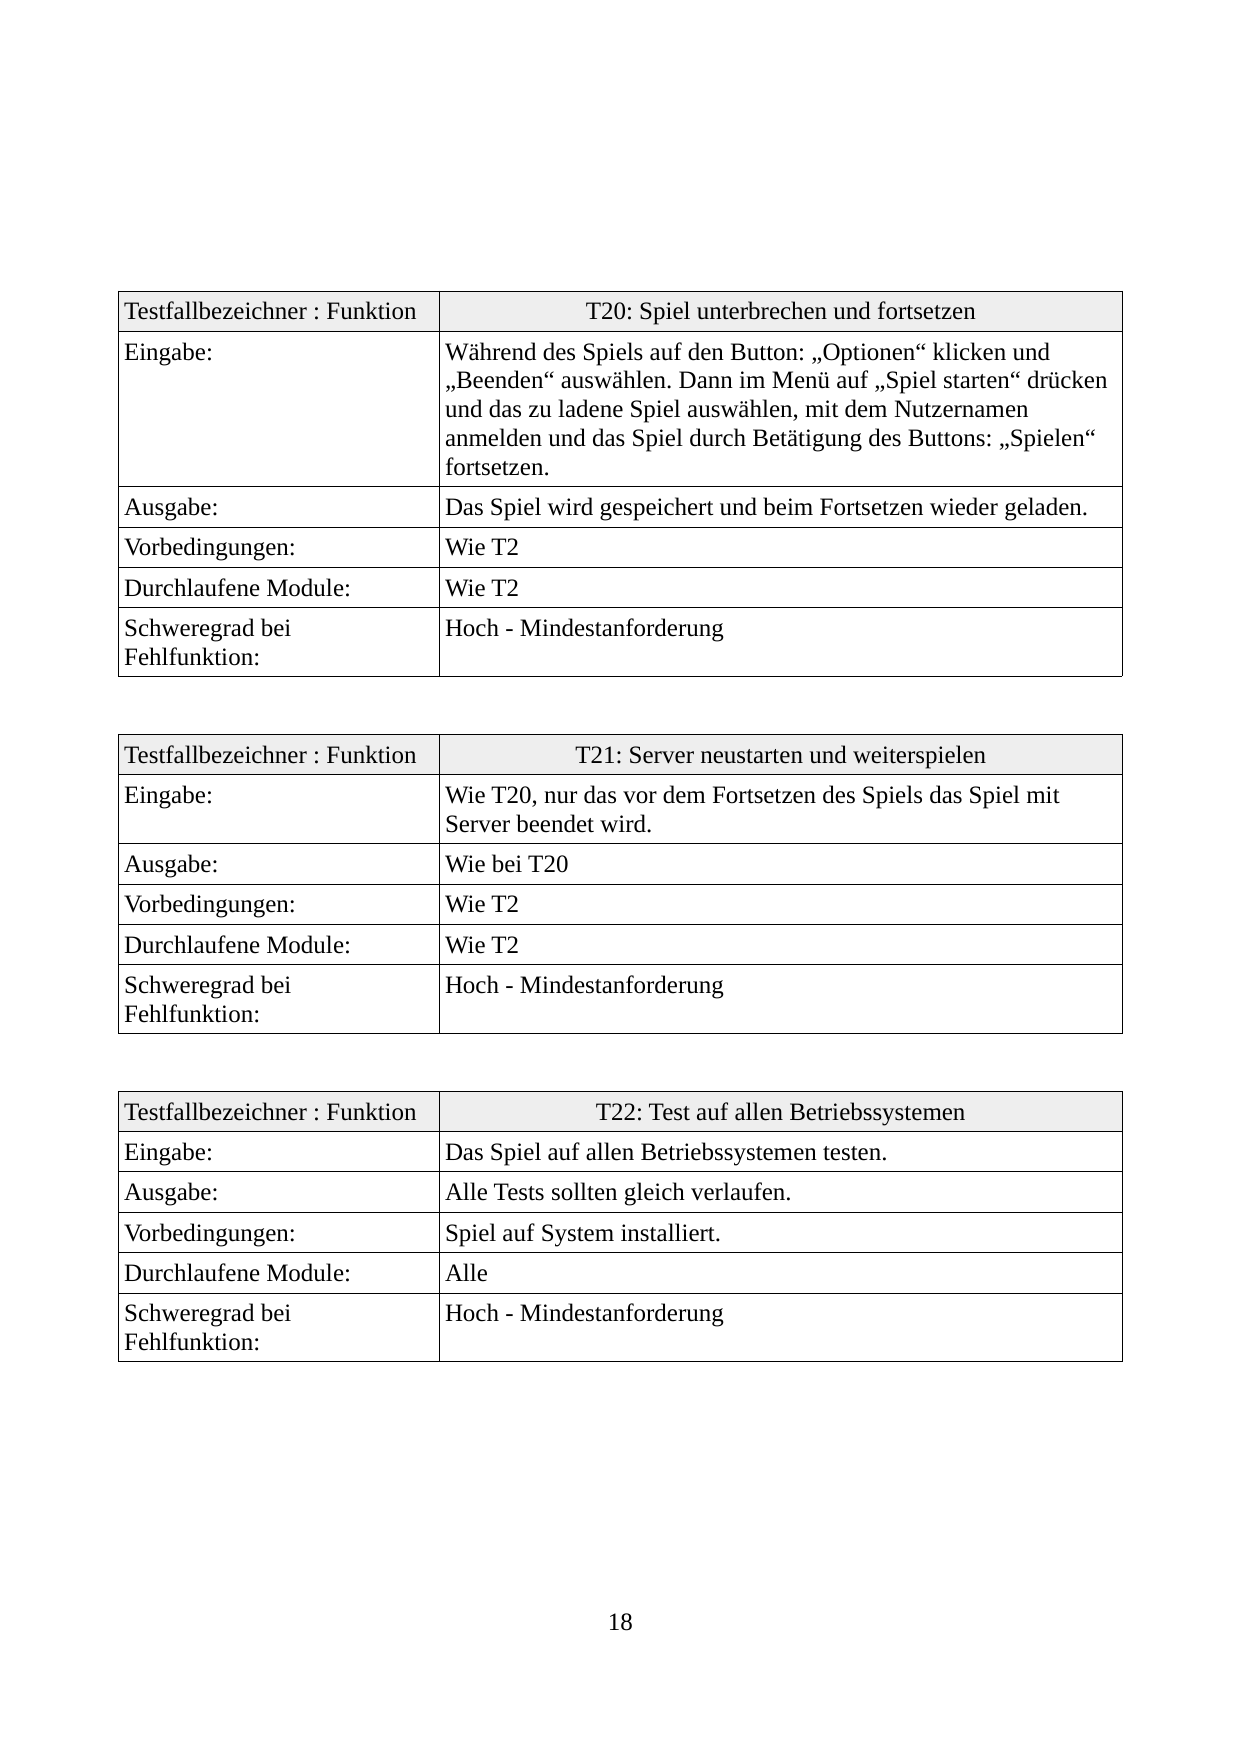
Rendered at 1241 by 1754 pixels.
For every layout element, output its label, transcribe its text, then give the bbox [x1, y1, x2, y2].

table_cell Schweregrad bei Fehlfunktion: [119, 965, 439, 1033]
table_cell Schweregrad bei Fehlfunktion: [119, 1294, 439, 1361]
table_cell Vorbedingungen: [119, 528, 439, 567]
table_cell Wie bei T20 [440, 844, 1122, 883]
table_cell Hoch - Mindestanforderung [440, 608, 1122, 676]
table_header Testfallbezeichner : Funktion [119, 292, 439, 331]
table_cell Das Spiel wird gespeichert und beim Fortsetzen wieder geladen. [440, 487, 1122, 527]
table_cell Ausgabe: [119, 844, 439, 883]
table_header T22: Test auf allen Betriebssystemen [440, 1092, 1122, 1131]
table_cell Durchlaufene Module: [119, 568, 439, 607]
table_cell Spiel auf System installiert. [440, 1213, 1122, 1252]
table_cell Wie T20, nur das vor dem Fortsetzen des Spiels das Spiel mit Server beendet wird. [440, 775, 1122, 843]
table_cell Das Spiel auf allen Betriebssystemen testen. [440, 1132, 1122, 1171]
table_cell Ausgabe: [119, 487, 439, 527]
table_cell Eingabe: [119, 332, 439, 486]
table_cell Vorbedingungen: [119, 885, 439, 924]
table_cell Wie T2 [440, 925, 1122, 964]
table_cell Wie T2 [440, 568, 1122, 607]
table_cell Ausgabe: [119, 1172, 439, 1212]
table_cell Während des Spiels auf den Button: „Optionen“ klicken und „Beenden“ auswählen. Dann im Menü auf „Spiel starten“ drücken und das zu ladene Spiel auswählen, mit dem Nutzernamen anmelden und das Spiel durch Betätigung des Buttons: „Spielen“ fortsetzen. [440, 332, 1122, 486]
table_cell Hoch - Mindestanforderung [440, 1294, 1122, 1361]
table_header T20: Spiel unterbrechen und fortsetzen [440, 292, 1122, 331]
table_cell Eingabe: [119, 1132, 439, 1171]
table_cell Wie T2 [440, 885, 1122, 924]
table_header T21: Server neustarten und weiterspielen [440, 735, 1122, 774]
table_cell Schweregrad bei Fehlfunktion: [119, 608, 439, 676]
table_header Testfallbezeichner : Funktion [119, 1092, 439, 1131]
table_cell Wie T2 [440, 528, 1122, 567]
table_cell Alle Tests sollten gleich verlaufen. [440, 1172, 1122, 1212]
table_header Testfallbezeichner : Funktion [119, 735, 439, 774]
table_cell Vorbedingungen: [119, 1213, 439, 1252]
table_cell Hoch - Mindestanforderung [440, 965, 1122, 1033]
table_cell Eingabe: [119, 775, 439, 843]
table_cell Durchlaufene Module: [119, 925, 439, 964]
table_cell Durchlaufene Module: [119, 1253, 439, 1292]
table_cell Alle [440, 1253, 1122, 1292]
